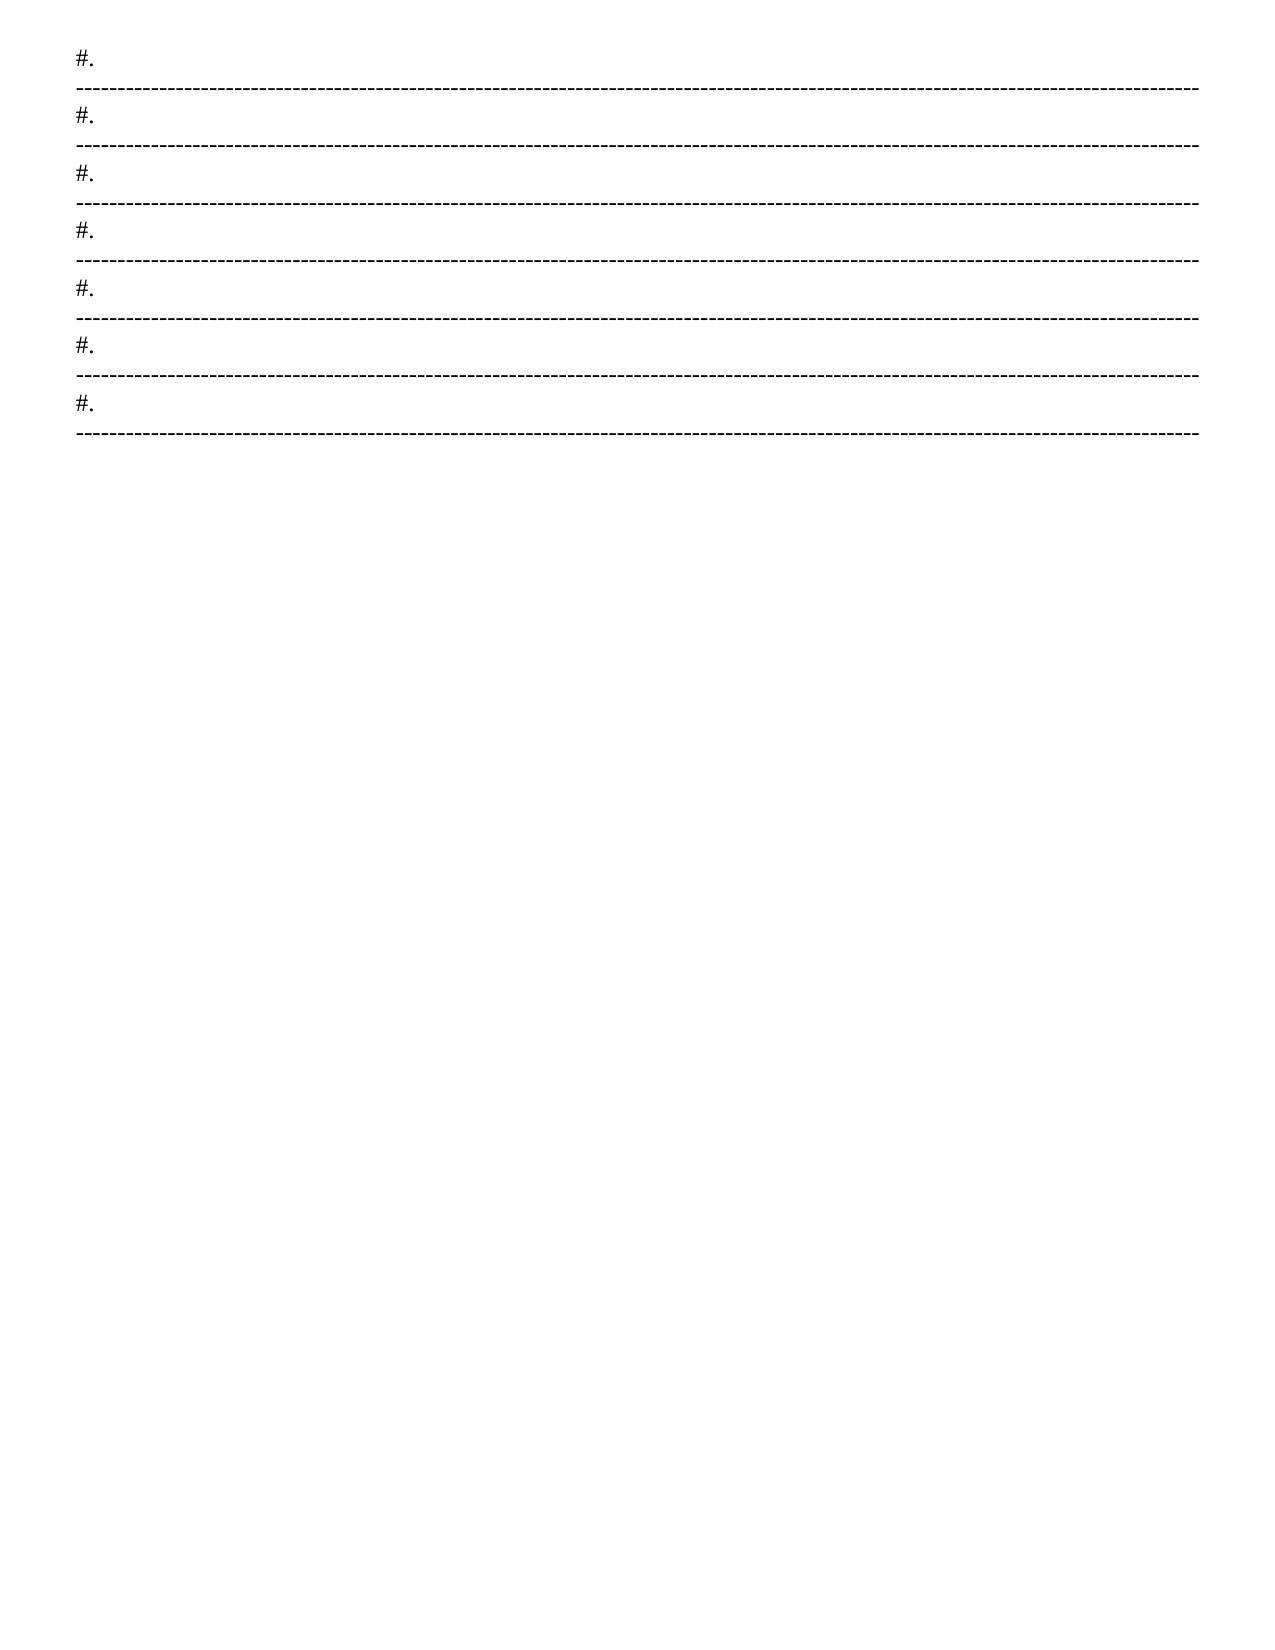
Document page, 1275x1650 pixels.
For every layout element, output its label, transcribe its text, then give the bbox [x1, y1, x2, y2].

text #. [76, 216, 1201, 244]
text --------------------------------------------------------------------------------------------------------------------------------------- [76, 359, 1201, 388]
text --------------------------------------------------------------------------------------------------------------------------------------- [76, 302, 1201, 331]
text --------------------------------------------------------------------------------------------------------------------------------------- [76, 72, 1201, 101]
text --------------------------------------------------------------------------------------------------------------------------------------- [76, 187, 1201, 216]
text #. [76, 101, 1201, 129]
text #. [76, 43, 1201, 72]
text --------------------------------------------------------------------------------------------------------------------------------------- [76, 244, 1201, 273]
text #. [76, 273, 1201, 302]
text --------------------------------------------------------------------------------------------------------------------------------------- [76, 417, 1201, 446]
text #. [76, 388, 1201, 417]
text --------------------------------------------------------------------------------------------------------------------------------------- [76, 129, 1201, 158]
text #. [76, 158, 1201, 187]
text #. [76, 331, 1201, 359]
